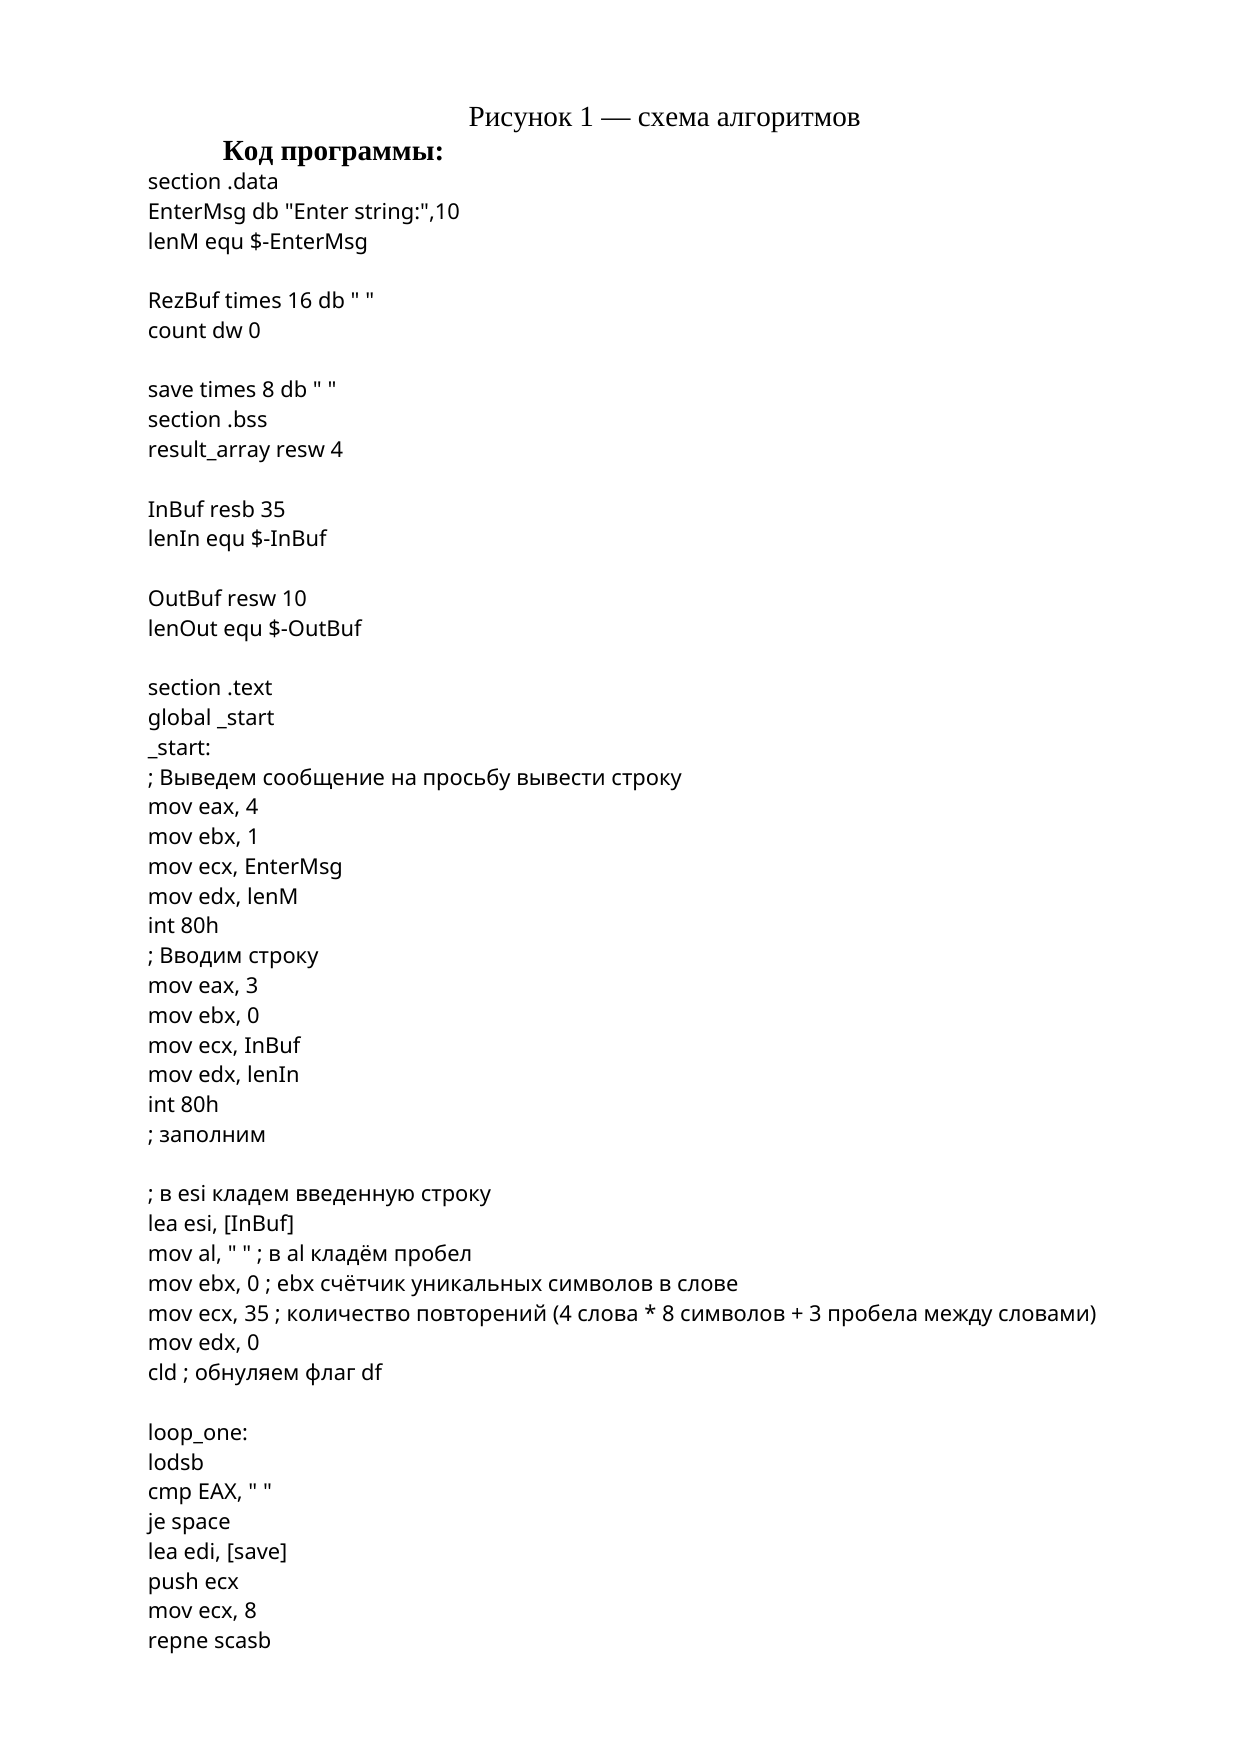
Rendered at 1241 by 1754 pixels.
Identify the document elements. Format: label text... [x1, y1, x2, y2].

text ; заполним [148, 1119, 1181, 1149]
text count dw 0 [148, 315, 1181, 345]
text loop_one: [148, 1417, 1181, 1446]
text mov eax, 4 [148, 791, 1181, 821]
text _start: [148, 732, 1181, 761]
text lea esi, [InBuf] [148, 1208, 1181, 1238]
text lenIn equ $-InBuf [148, 523, 1181, 553]
text mov ebx, 0 [148, 1000, 1181, 1029]
text ; Вводим строку [148, 940, 1181, 970]
text section .text [148, 672, 1181, 702]
text mov ebx, 1 [148, 821, 1181, 851]
text cld ; обнуляем флаг df [148, 1357, 1181, 1387]
text je space [148, 1506, 1181, 1536]
text mov edx, lenM [148, 881, 1181, 910]
text mov edx, lenIn [148, 1059, 1181, 1089]
text mov ebx, 0 ; ebx счётчик уникальных символов в слове [148, 1268, 1181, 1298]
text result_array resw 4 [148, 434, 1181, 464]
text push ecx [148, 1566, 1181, 1595]
text section .data [148, 166, 1181, 196]
text global _start [148, 702, 1181, 732]
text mov eax, 3 [148, 970, 1181, 1000]
text RezBuf times 16 db " " [148, 285, 1181, 315]
text lenM equ $-EnterMsg [148, 226, 1181, 256]
text lea edi, [save] [148, 1536, 1181, 1566]
text mov al, " " ; в al кладём пробел [148, 1238, 1181, 1268]
text InBuf resb 35 [148, 493, 1181, 523]
text ; в esi кладем введенную строку [148, 1178, 1181, 1208]
text EnterMsg db "Enter string:",10 [148, 196, 1181, 226]
text section .bss [148, 404, 1181, 434]
text lenOut equ $-OutBuf [148, 613, 1181, 642]
text mov edx, 0 [148, 1327, 1181, 1357]
text mov ecx, InBuf [148, 1029, 1181, 1059]
text mov ecx, 8 [148, 1595, 1181, 1625]
text mov ecx, 35 ; количество повторений (4 слова * 8 символов + 3 пробела между словами) [148, 1298, 1181, 1327]
text Код программы: [148, 133, 1181, 166]
text lodsb [148, 1446, 1181, 1476]
text save times 8 db " " [148, 374, 1181, 404]
text repne scasb [148, 1625, 1181, 1655]
text int 80h [148, 910, 1181, 940]
text Рисунок 1 — схема алгоритмов [148, 99, 1181, 133]
text int 80h [148, 1089, 1181, 1119]
text mov ecx, EnterMsg [148, 851, 1181, 881]
text ; Выведем сообщение на просьбу вывести строку [148, 761, 1181, 791]
text cmp EAX, " " [148, 1476, 1181, 1506]
text OutBuf resw 10 [148, 583, 1181, 613]
